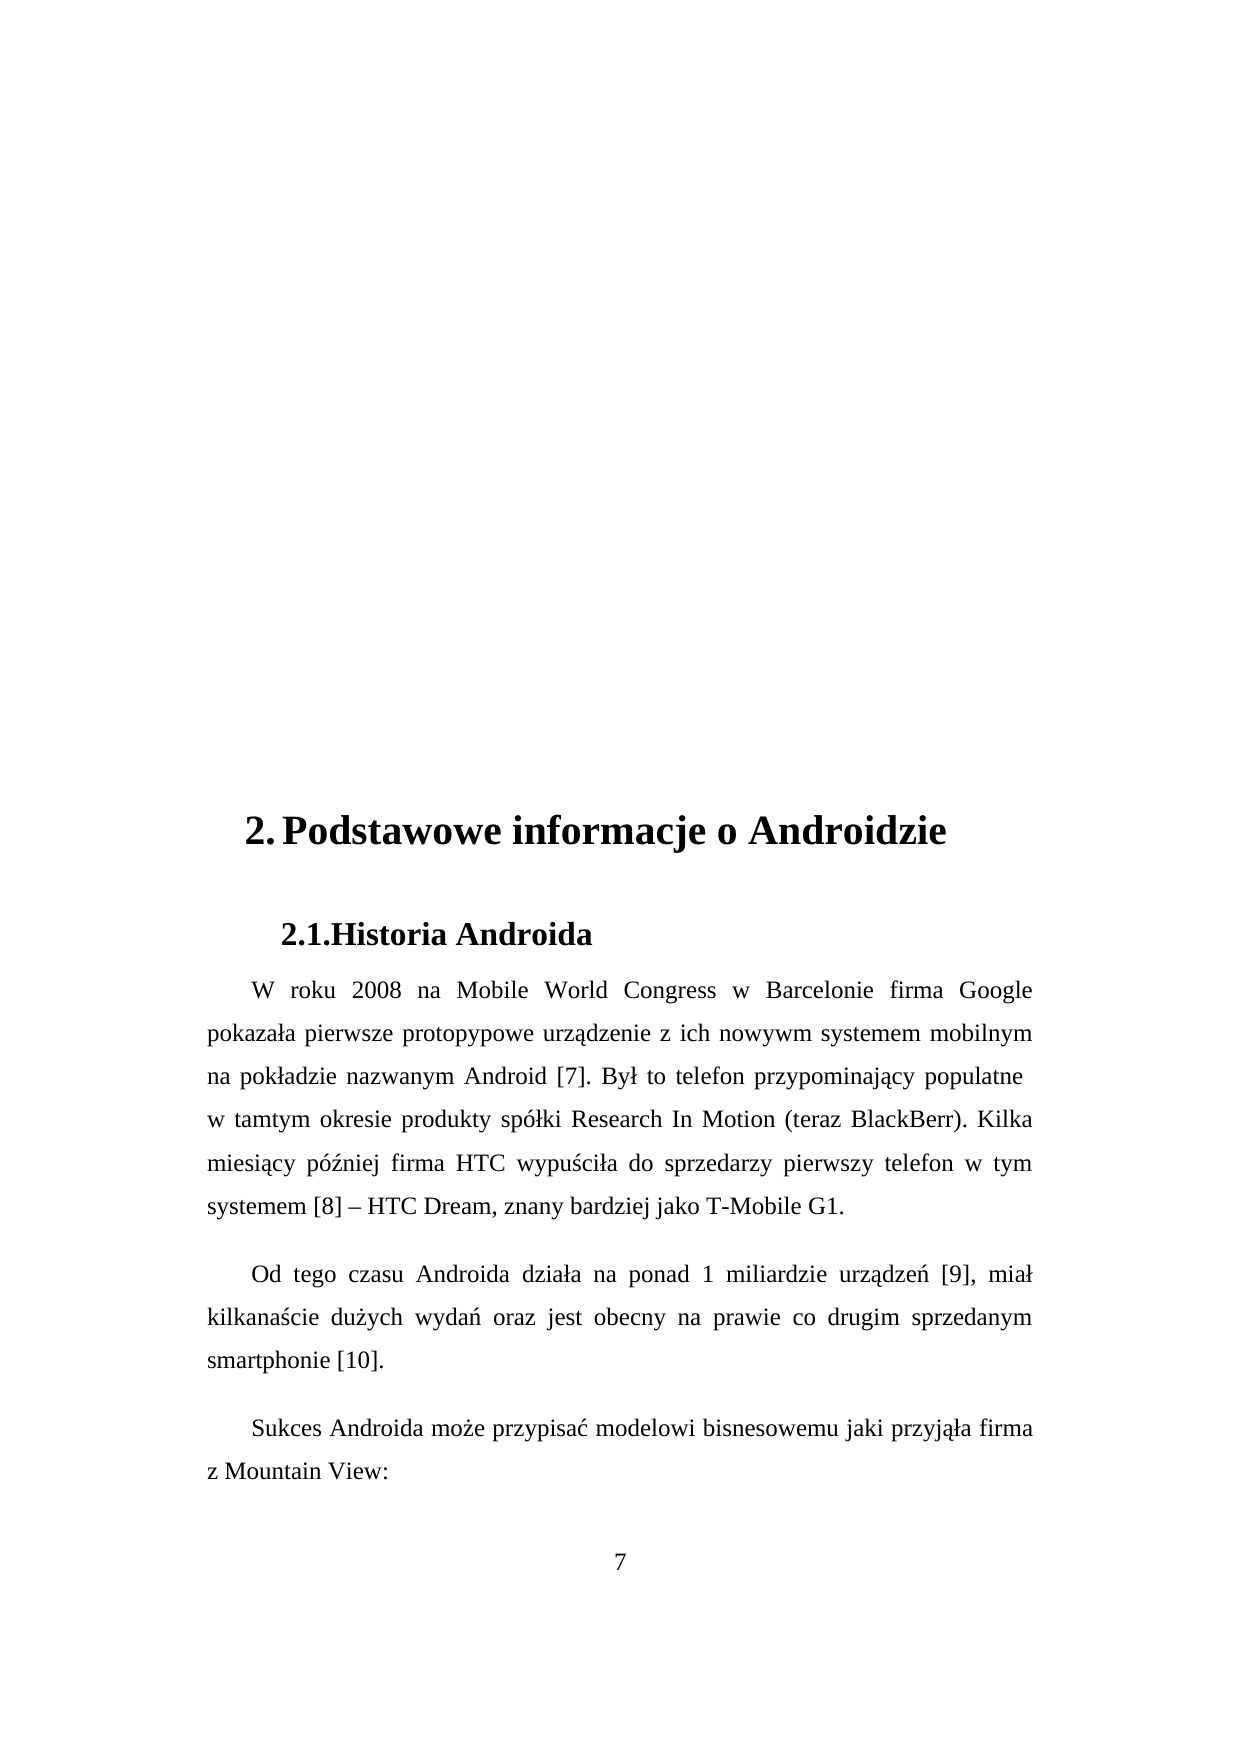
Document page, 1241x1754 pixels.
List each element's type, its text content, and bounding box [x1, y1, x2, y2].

text W roku 2008 na Mobile World Congress w Barcelonie firma Google pokazała pierwsze protopypowe urządzenie z ich nowywm systemem mobilnym na pokładzie nazwanym Android [7]. Był to telefon przypominający populatne w tamtym okresie produkty spółki Research In Motion (teraz BlackBerr). Kilka miesiący później firma HTC wypuściła do sprzedarzy pierwszy telefon w tym systemem [8] – HTC Dream, znany bardziej jako T-Mobile G1. [207, 975, 1033, 1219]
subtitle Podstawowe informacje o Androidzie [244, 805, 1033, 853]
subtitle Historia Androida [236, 914, 1033, 953]
text Sukces Androida może przypisać modelowi bisnesowemu jaki przyjąła firma z Mountain View: [207, 1413, 1033, 1485]
text Od tego czasu Androida działa na ponad 1 miliardzie urządzeń [9], miał kilkanaście dużych wydań oraz jest obecny na prawie co drugim sprzedanym smartphonie [10]. [207, 1259, 1033, 1374]
